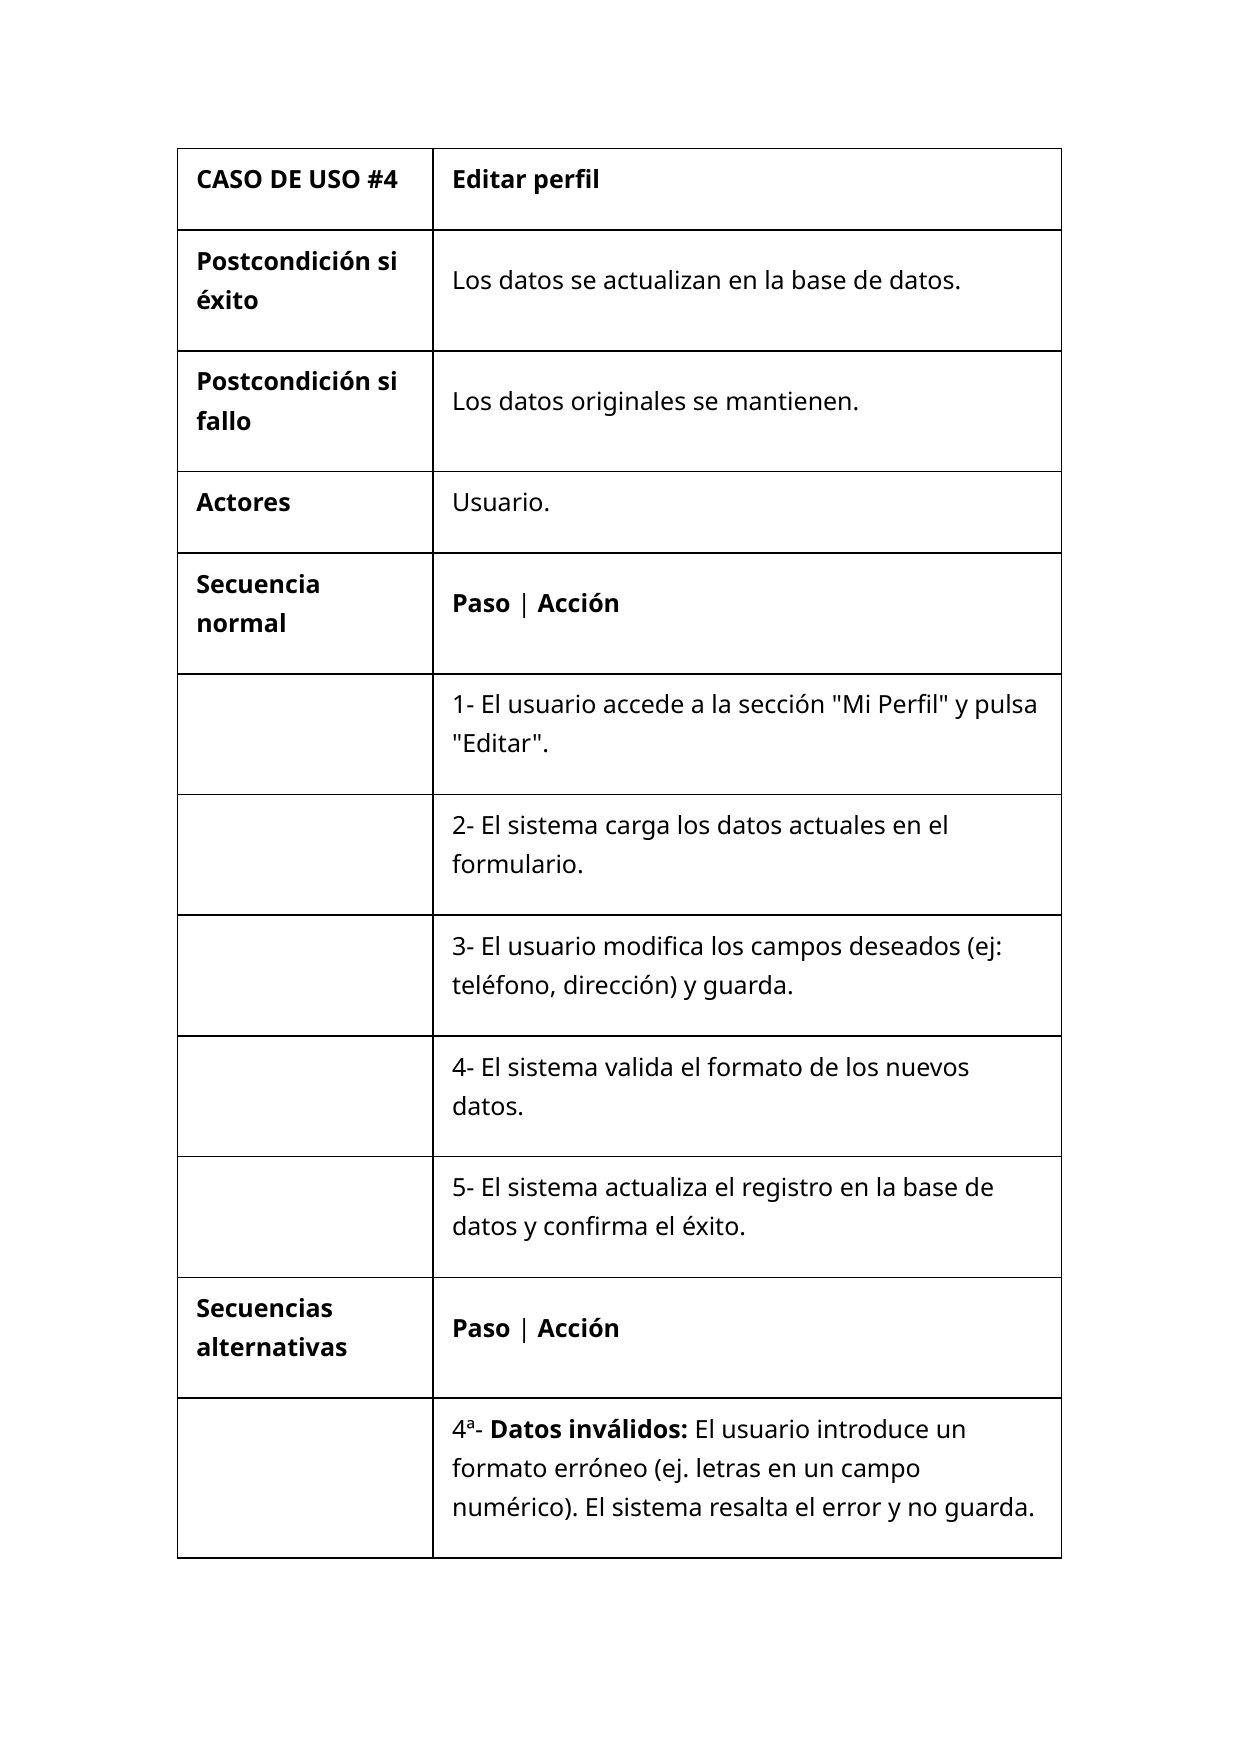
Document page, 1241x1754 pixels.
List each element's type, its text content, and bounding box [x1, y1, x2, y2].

table_cell Actores [178, 472, 432, 552]
table_header CASO DE USO #4 [178, 149, 432, 229]
table_cell 4ª- Datos inválidos: El usuario introduce un formato erróneo (ej. letras en un campo numérico). El sistema resalta el error y no guarda. [434, 1399, 1061, 1557]
table_header Editar perfil [434, 149, 1061, 229]
table_cell 3- El usuario modifica los campos deseados (ej: teléfono, dirección) y guarda. [434, 916, 1061, 1035]
table_cell Los datos se actualizan en la base de datos. [434, 231, 1061, 350]
table_cell 5- El sistema actualiza el registro en la base de datos y confirma el éxito. [434, 1157, 1061, 1277]
table_cell [178, 795, 432, 914]
table_cell Los datos originales se mantienen. [434, 352, 1061, 471]
table_cell Secuencias alternativas [178, 1278, 432, 1397]
table_cell 1- El usuario accede a la sección "Mi Perfil" y pulsa "Editar". [434, 675, 1061, 794]
table_cell [178, 675, 432, 794]
table_cell [178, 1157, 432, 1277]
table_cell Paso | Acción [434, 1278, 1061, 1397]
table_cell Postcondición si fallo [178, 352, 432, 471]
table_cell [178, 1037, 432, 1156]
table_cell 4- El sistema valida el formato de los nuevos datos. [434, 1037, 1061, 1156]
table_cell Usuario. [434, 472, 1061, 552]
table_cell Secuencia normal [178, 554, 432, 673]
table_cell [178, 1399, 432, 1557]
table_cell Postcondición si éxito [178, 231, 432, 350]
table_cell 2- El sistema carga los datos actuales en el formulario. [434, 795, 1061, 914]
table_cell Paso | Acción [434, 554, 1061, 673]
table_cell [178, 916, 432, 1035]
